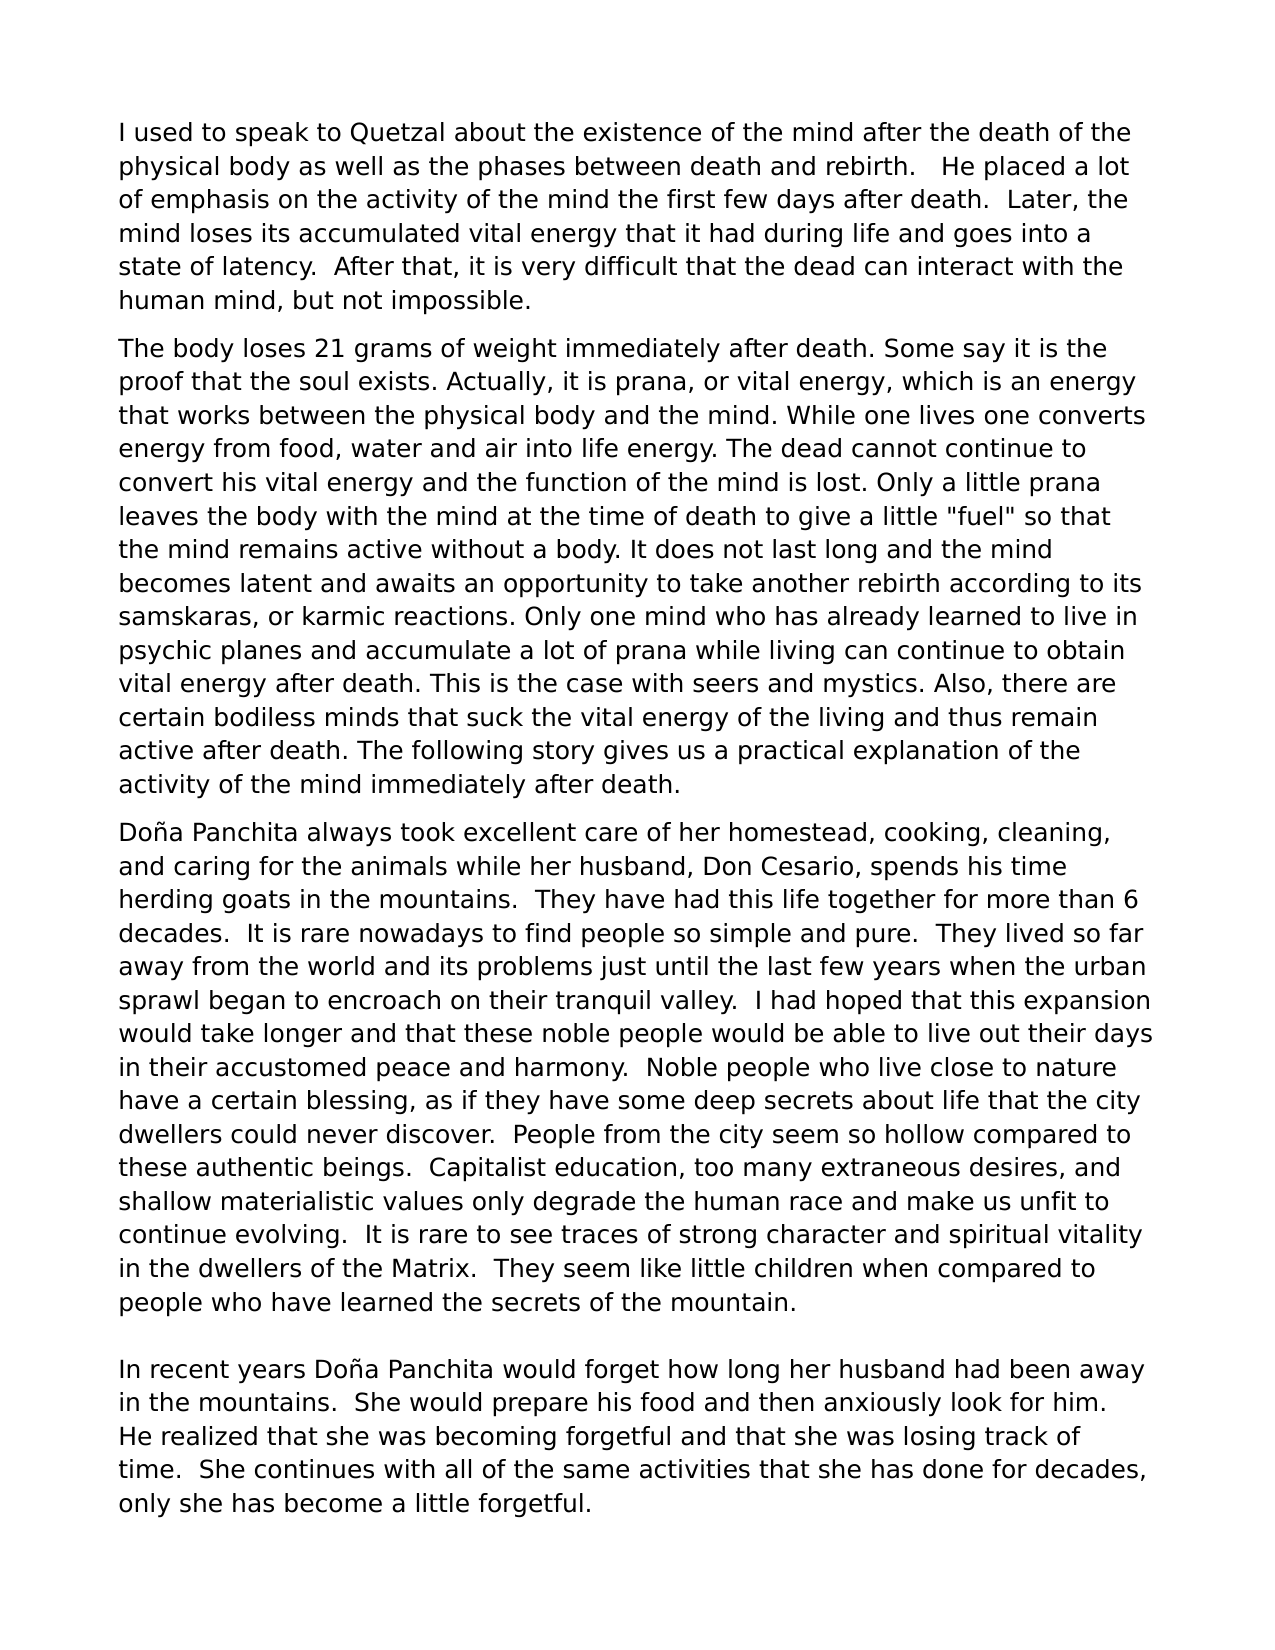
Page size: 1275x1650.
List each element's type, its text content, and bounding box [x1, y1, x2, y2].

text I used to speak to Quetzal about the existence of the mind after the death of the physical body as well as the phases between death and rebirth. He placed a lot of emphasis on the activity of the mind the first few days after death. Later, the mind loses its accumulated vital energy that it had during life and goes into a state of latency. After that, it is very difficult that the dead can interact with the human mind, but not impossible. [118, 118, 1157, 315]
text Doña Panchita always took excellent care of her homestead, cooking, cleaning, and caring for the animals while her husband, Don Cesario, spends his time herding goats in the mountains. They have had this life together for more than 6 decades. It is rare nowadays to find people so simple and pure. They lived so far away from the world and its problems just until the last few years when the urban sprawl began to encroach on their tranquil valley. I had hoped that this expansion would take longer and that these noble people would be able to live out their days in their accustomed peace and harmony. Noble people who live close to nature have a certain blessing, as if they have some deep secrets about life that the city dwellers could never discover. People from the city seem so hollow compared to these authentic beings. Capitalist education, too many extraneous desires, and shallow materialistic values only degrade the human race and make us unfit to continue evolving. It is rare to see traces of strong character and spiritual vitality in the dwellers of the Matrix. They seem like little children when compared to people who have learned the secrets of the mountain. In recent years Doña Panchita would forget how long her husband had been away in the mountains. She would prepare his food and then anxiously look for him. He realized that she was becoming forgetful and that she was losing track of time. She continues with all of the same activities that she has done for decades, only she has become a little forgetful. [118, 818, 1157, 1518]
text The body loses 21 grams of weight immediately after death. Some say it is the proof that the soul exists. Actually, it is prana, or vital energy, which is an energy that works between the physical body and the mind. While one lives one converts energy from food, water and air into life energy. The dead cannot continue to convert his vital energy and the function of the mind is lost. Only a little prana leaves the body with the mind at the time of death to give a little "fuel" so that the mind remains active without a body. It does not last long and the mind becomes latent and awaits an opportunity to take another rebirth according to its samskaras, or karmic reactions. Only one mind who has already learned to live in psychic planes and accumulate a lot of prana while living can continue to obtain vital energy after death. This is the case with seers and mystics. Also, there are certain bodiless minds that suck the vital energy of the living and thus remain active after death. The following story gives us a practical explanation of the activity of the mind immediately after death. [118, 334, 1157, 799]
